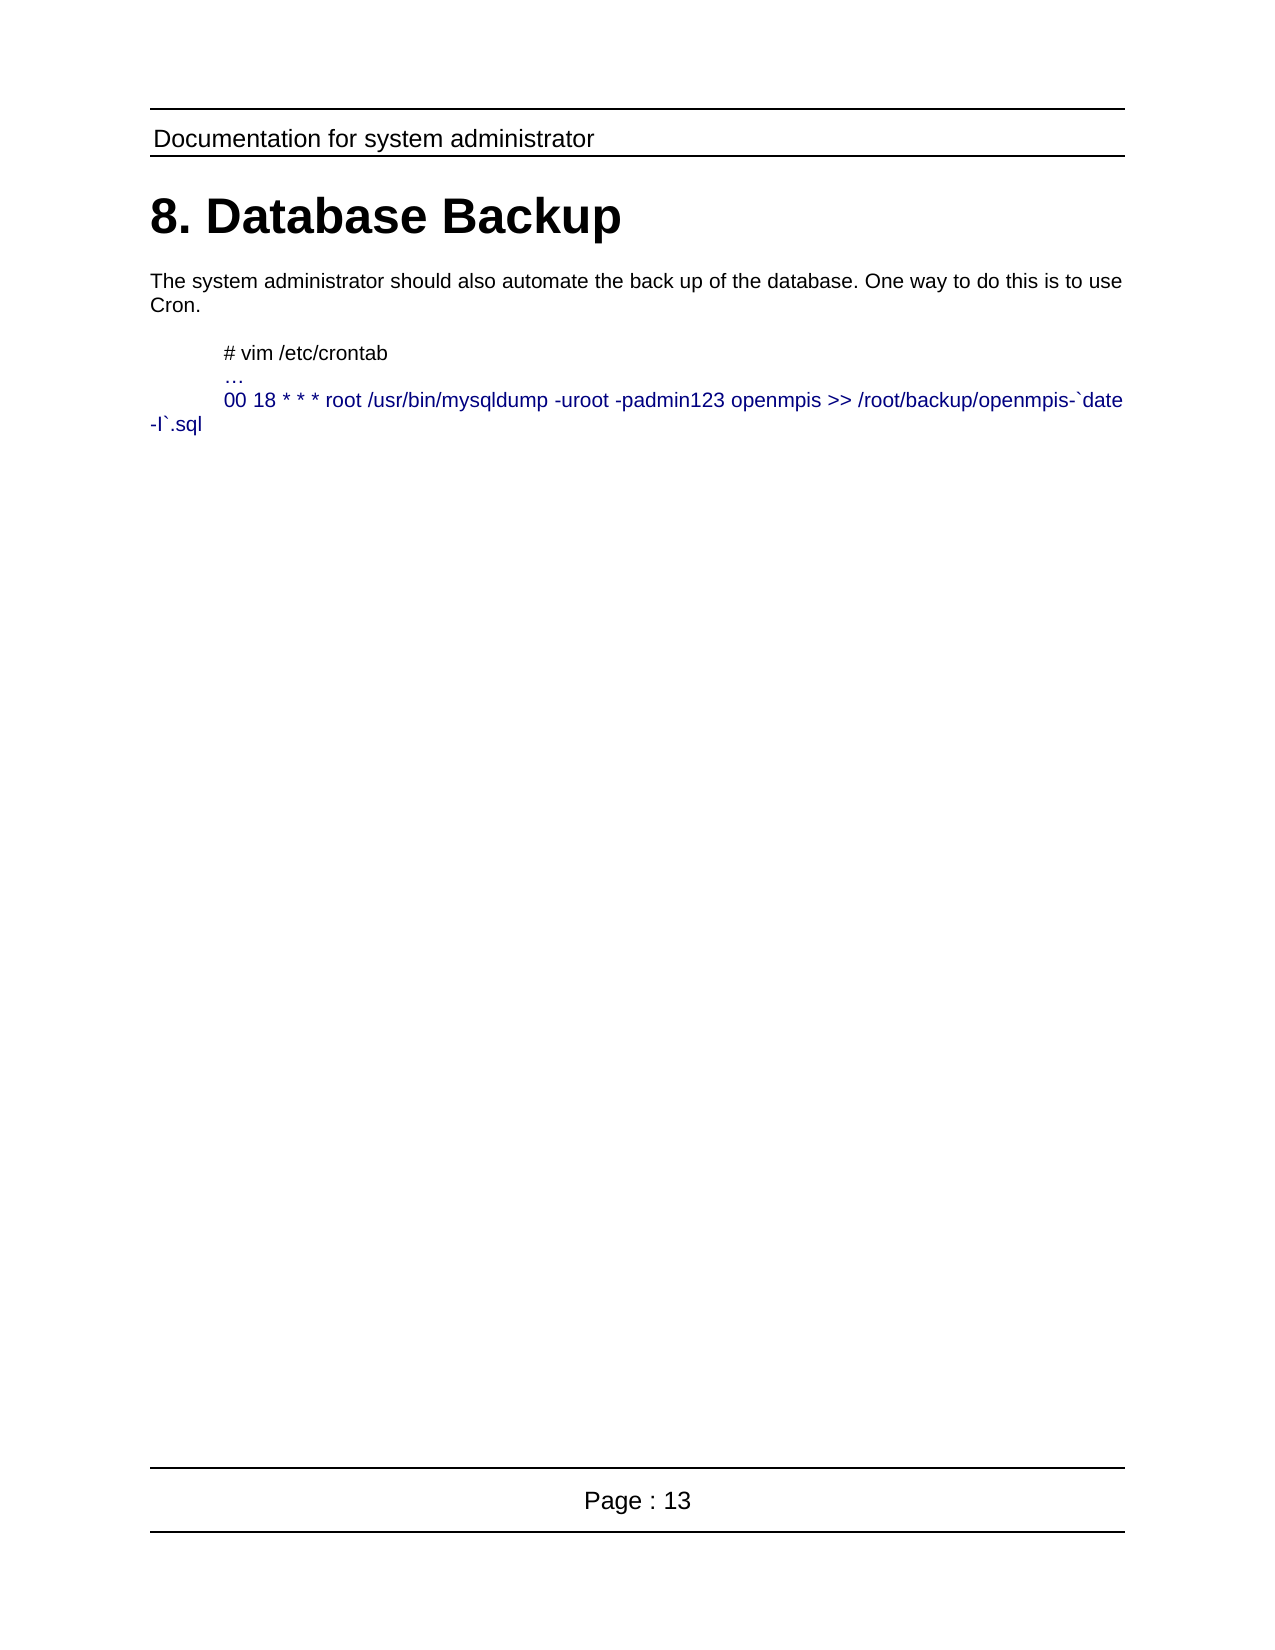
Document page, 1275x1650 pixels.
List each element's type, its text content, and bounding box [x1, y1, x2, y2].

text 8. Database Backup [150, 187, 1125, 244]
text 00 18 * * * root /usr/bin/mysqldump -uroot -padmin123 openmpis >> /root/backup/openmpis-`date -I`.sql [150, 388, 1125, 436]
text … [150, 364, 1125, 388]
text The system administrator should also automate the back up of the database. One way to do this is to use Cron. [150, 268, 1125, 316]
text # vim /etc/crontab [150, 340, 1125, 364]
